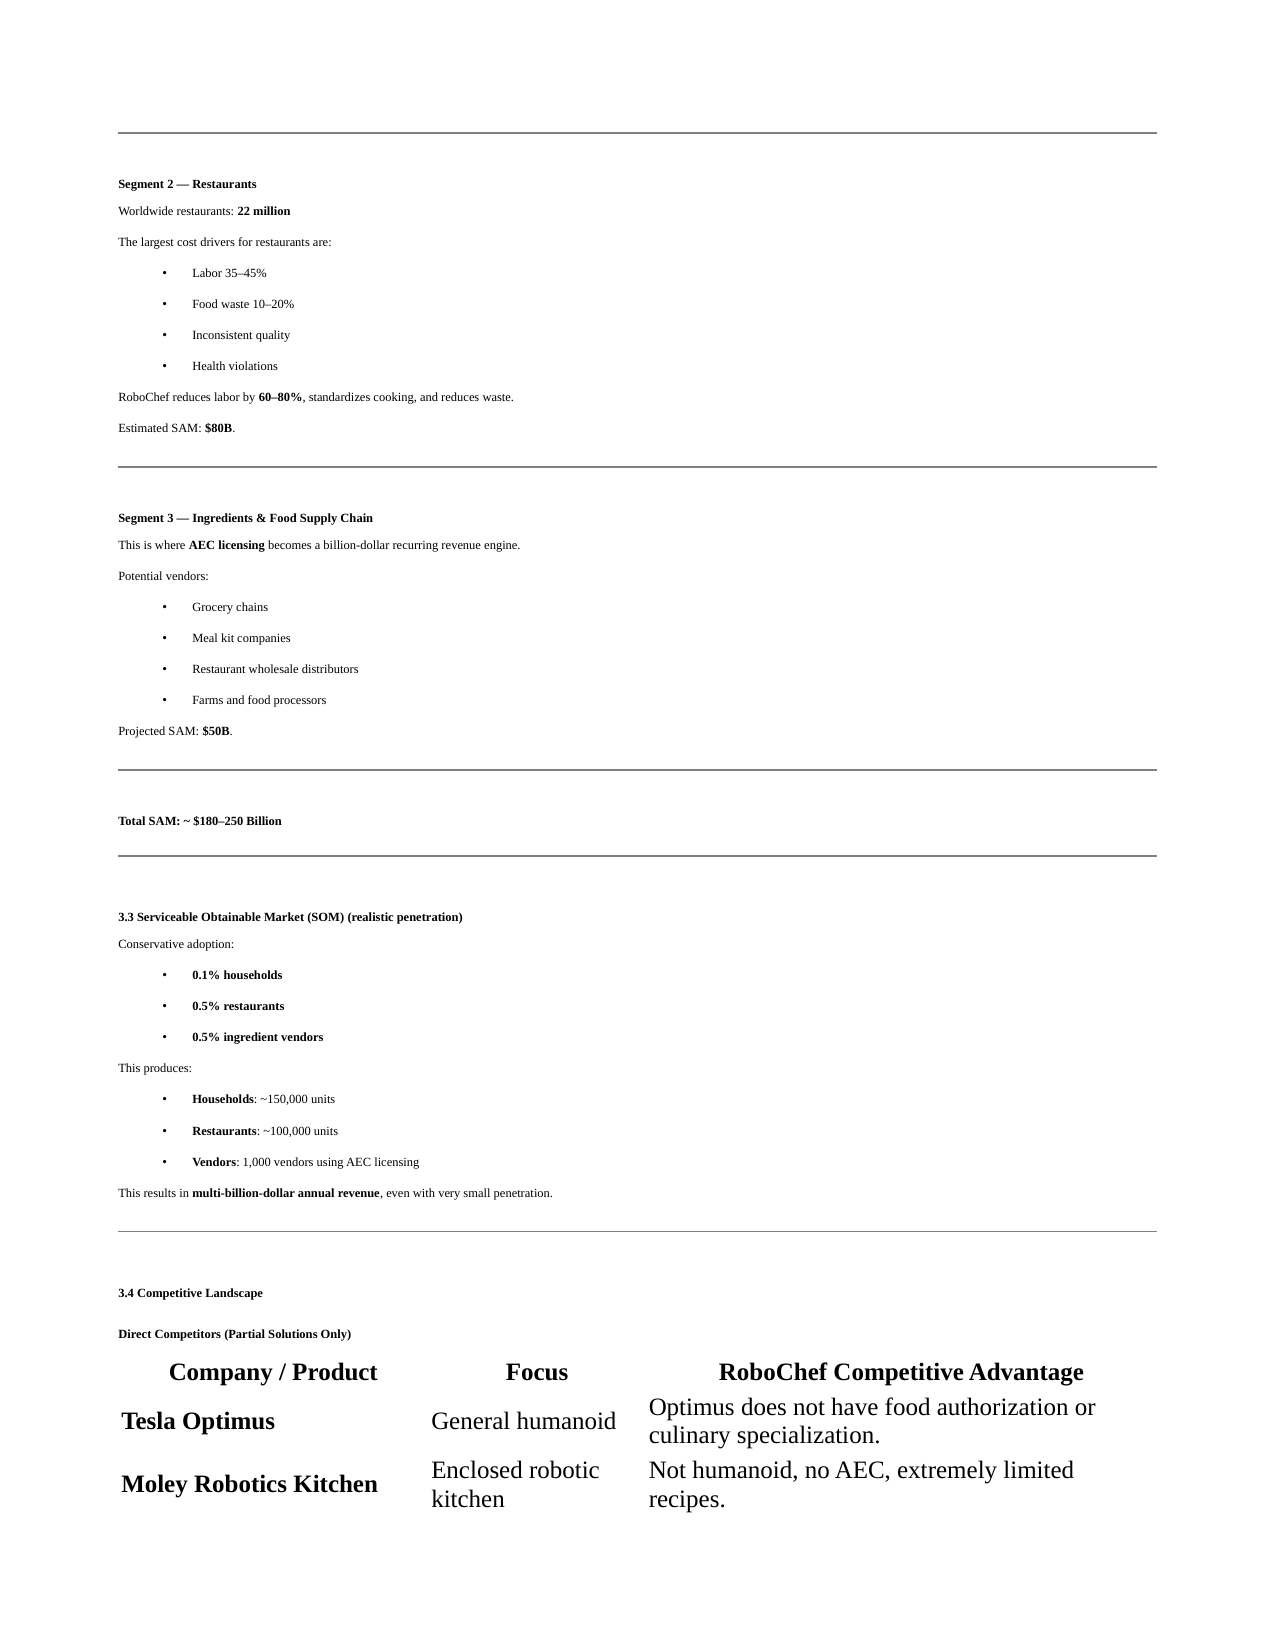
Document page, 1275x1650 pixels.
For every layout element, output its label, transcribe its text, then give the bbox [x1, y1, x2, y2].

text Worldwide restaurants: 22 million [118, 204, 1157, 218]
list 0.5% ingredient vendors [162, 1030, 1157, 1044]
list Inconsistent quality [162, 328, 1157, 342]
list Restaurant wholesale distributors [162, 662, 1157, 676]
table_cell Enclosed robotic kitchen [428, 1452, 646, 1515]
subtitle Total SAM: ~ $180–250 Billion [118, 814, 1157, 828]
text The largest cost drivers for restaurants are: [118, 235, 1157, 249]
table_header RoboChef Competitive Advantage [646, 1354, 1157, 1389]
table_header Company / Product [118, 1354, 428, 1389]
table_cell Optimus does not have food authorization or culinary specialization. [646, 1389, 1157, 1452]
list Households: ~150,000 units [162, 1092, 1157, 1107]
subtitle Direct Competitors (Partial Solutions Only) [118, 1327, 1157, 1342]
list Grocery chains [162, 600, 1157, 614]
text Estimated SAM: $80B. [118, 421, 1157, 436]
table_cell General humanoid [428, 1389, 646, 1452]
table_cell Not humanoid, no AEC, extremely limited recipes. [646, 1452, 1157, 1515]
table_header Focus [428, 1354, 646, 1389]
subtitle Segment 2 — Restaurants [118, 177, 1157, 191]
list Labor 35–45% [162, 266, 1157, 280]
list Vendors: 1,000 vendors using AEC licensing [162, 1154, 1157, 1169]
text RoboChef reduces labor by 60–80%, standardizes cooking, and reduces waste. [118, 390, 1157, 404]
list Meal kit companies [162, 631, 1157, 645]
list 0.5% restaurants [162, 999, 1157, 1013]
table_cell Tesla Optimus [118, 1389, 428, 1452]
text Projected SAM: $50B. [118, 724, 1157, 738]
subtitle Segment 3 — Ingredients & Food Supply Chain [118, 511, 1157, 525]
text This is where AEC licensing becomes a billion-dollar recurring revenue engine. [118, 538, 1157, 552]
list Food waste 10–20% [162, 297, 1157, 311]
list Restaurants: ~100,000 units [162, 1123, 1157, 1138]
list Health violations [162, 359, 1157, 373]
subtitle 3.3 Serviceable Obtainable Market (SOM) (realistic penetration) [118, 910, 1157, 924]
list Farms and food processors [162, 693, 1157, 707]
text Potential vendors: [118, 569, 1157, 583]
subtitle 3.4 Competitive Landscape [118, 1286, 1157, 1300]
table_cell Moley Robotics Kitchen [118, 1452, 428, 1515]
text This results in multi-billion-dollar annual revenue, even with very small penetration. [118, 1185, 1157, 1200]
text Conservative adoption: [118, 937, 1157, 951]
text This produces: [118, 1061, 1157, 1076]
list 0.1% households [162, 968, 1157, 982]
